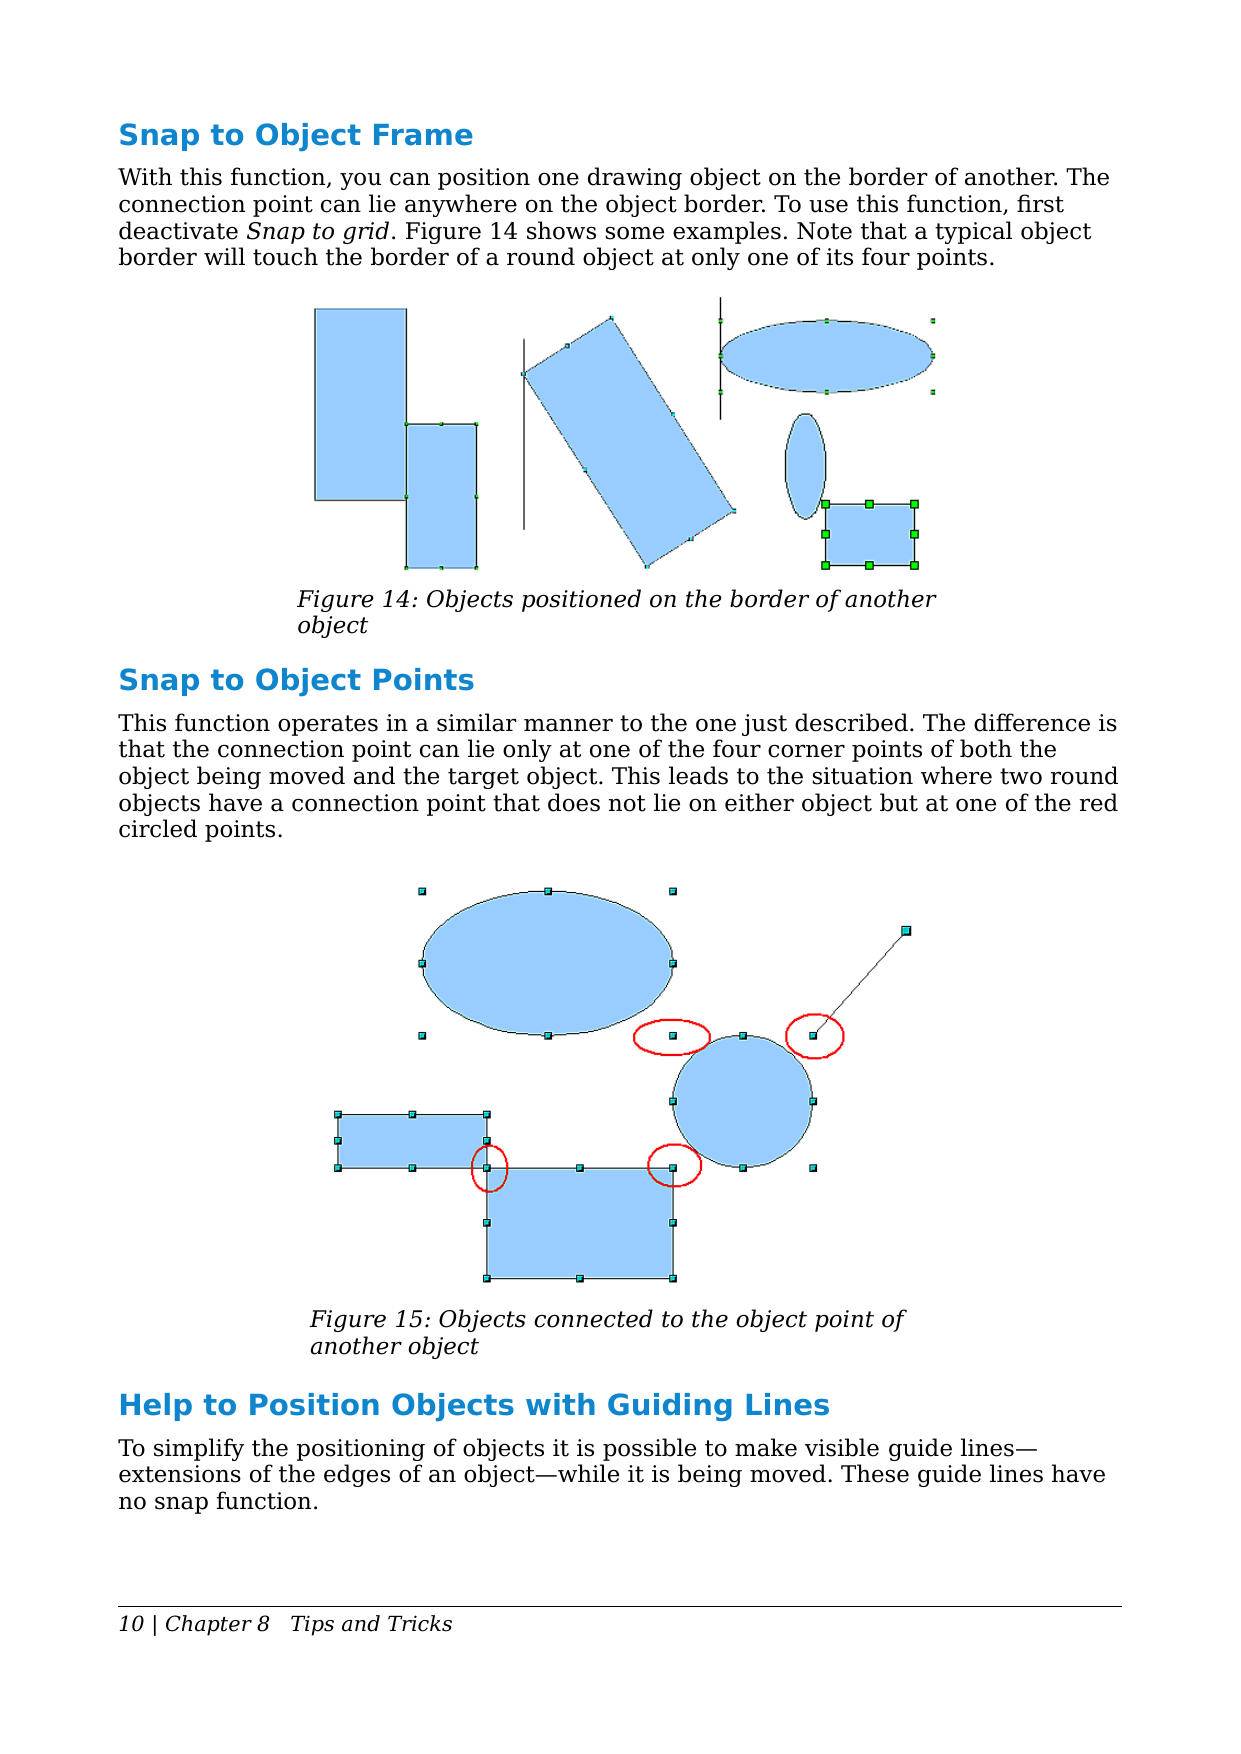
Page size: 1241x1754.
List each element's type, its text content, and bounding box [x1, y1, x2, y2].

list Figure 14: Objects positioned on the border of another object [297, 586, 943, 639]
picture [309, 868, 931, 1300]
text Figure 15: Objects connected to the object point of another object [310, 1306, 930, 1359]
text This function operates in a similar manner to the one just described. The difference is that the connection point can lie only at one of the four corner points of both the object being moved and the target object. This leads to the situation where two round objects have a connection point that does not lie on either object but at one of the red circled points. [118, 710, 1122, 843]
picture [297, 296, 944, 580]
subtitle Snap to Object Points [118, 664, 1122, 698]
text To simplify the positioning of objects it is possible to make visible guide lines—extensions of the edges of an object—while it is being moved. These guide lines have no snap function. [118, 1435, 1122, 1515]
text With this function, you can position one drawing object on the border of another. The connection point can lie anywhere on the object border. To use this function, first deactivate Snap to grid. Figure 14 shows some examples. Note that a typical object border will touch the border of a round object at only one of its four points. [118, 164, 1122, 271]
subtitle Help to Position Objects with Guiding Lines [118, 1388, 1122, 1422]
subtitle Snap to Object Frame [118, 118, 1122, 152]
